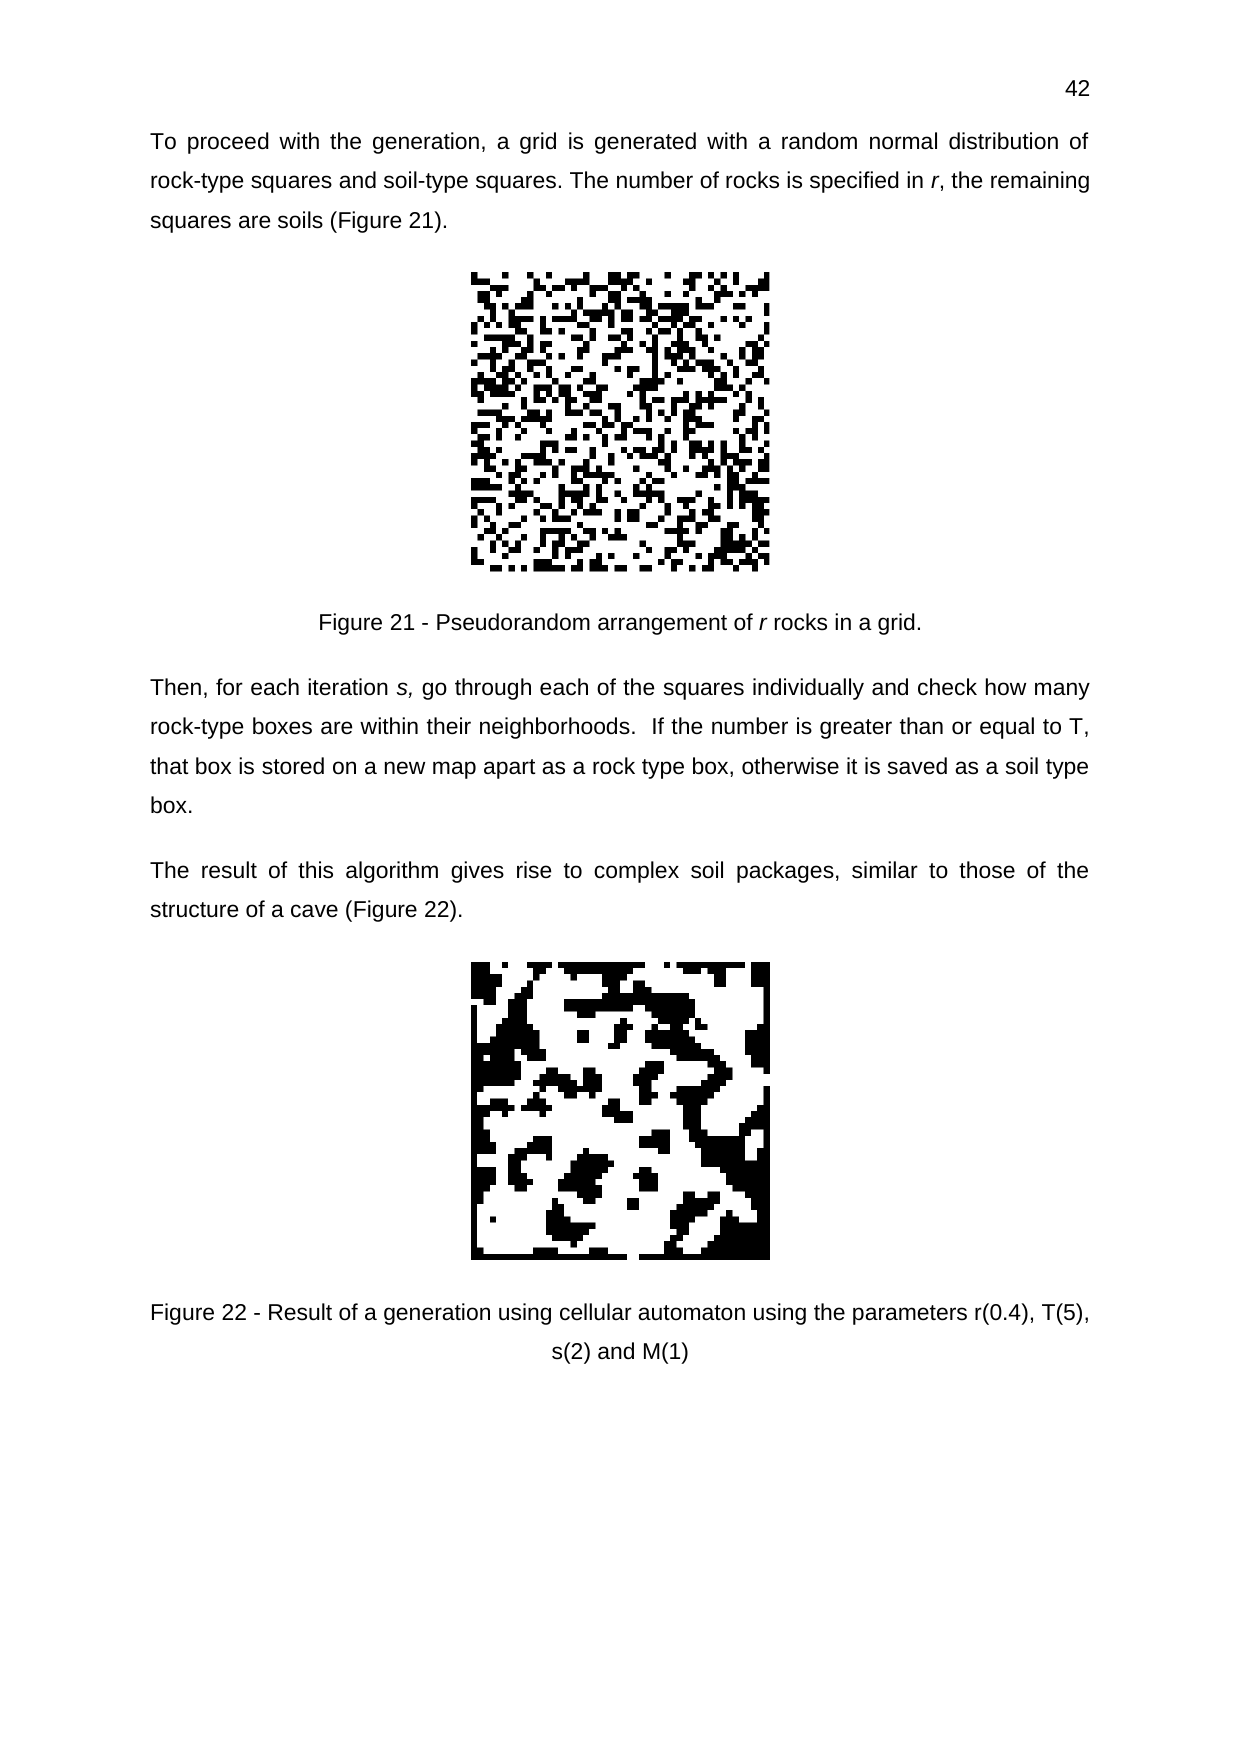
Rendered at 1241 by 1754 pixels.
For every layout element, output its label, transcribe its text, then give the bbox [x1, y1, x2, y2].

text To proceed with the generation, a grid is generated with a random normal distribution of rock-type squares and soil-type squares. The number of rocks is specified in r, the remaining squares are soils (Figure 21). [150, 128, 1090, 233]
picture [470, 271, 770, 572]
text Figure 22 - Result of a generation using cellular automaton using the parameters r(0.4), T(5), s(2) and M(1) [150, 1299, 1090, 1364]
picture [469, 960, 771, 1261]
text Figure 21 - Pseudorandom arrangement of r rocks in a grid. [150, 609, 1090, 636]
text The result of this algorithm gives rise to complex soil packages, similar to those of the structure of a cave (Figure 22). [150, 857, 1090, 922]
text Then, for each iteration s, go through each of the squares individually and check how many rock-type boxes are within their neighborhoods. If the number is greater than or equal to T, that box is stored on a new map apart as a rock type box, otherwise it is saved as a soil type box. [150, 674, 1090, 818]
